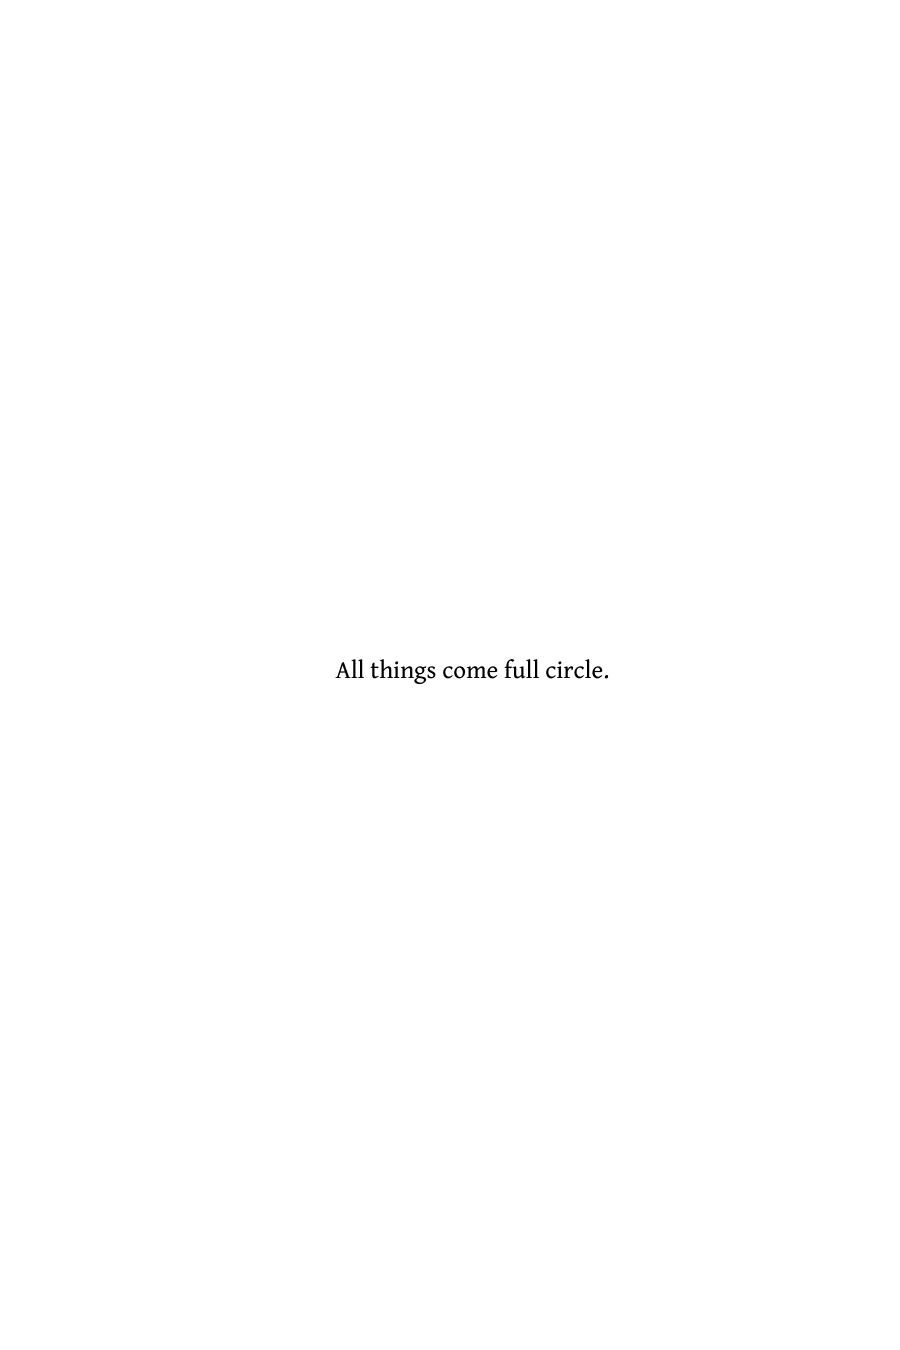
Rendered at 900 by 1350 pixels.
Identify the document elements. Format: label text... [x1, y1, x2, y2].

text All things come full circle. [120, 656, 825, 685]
